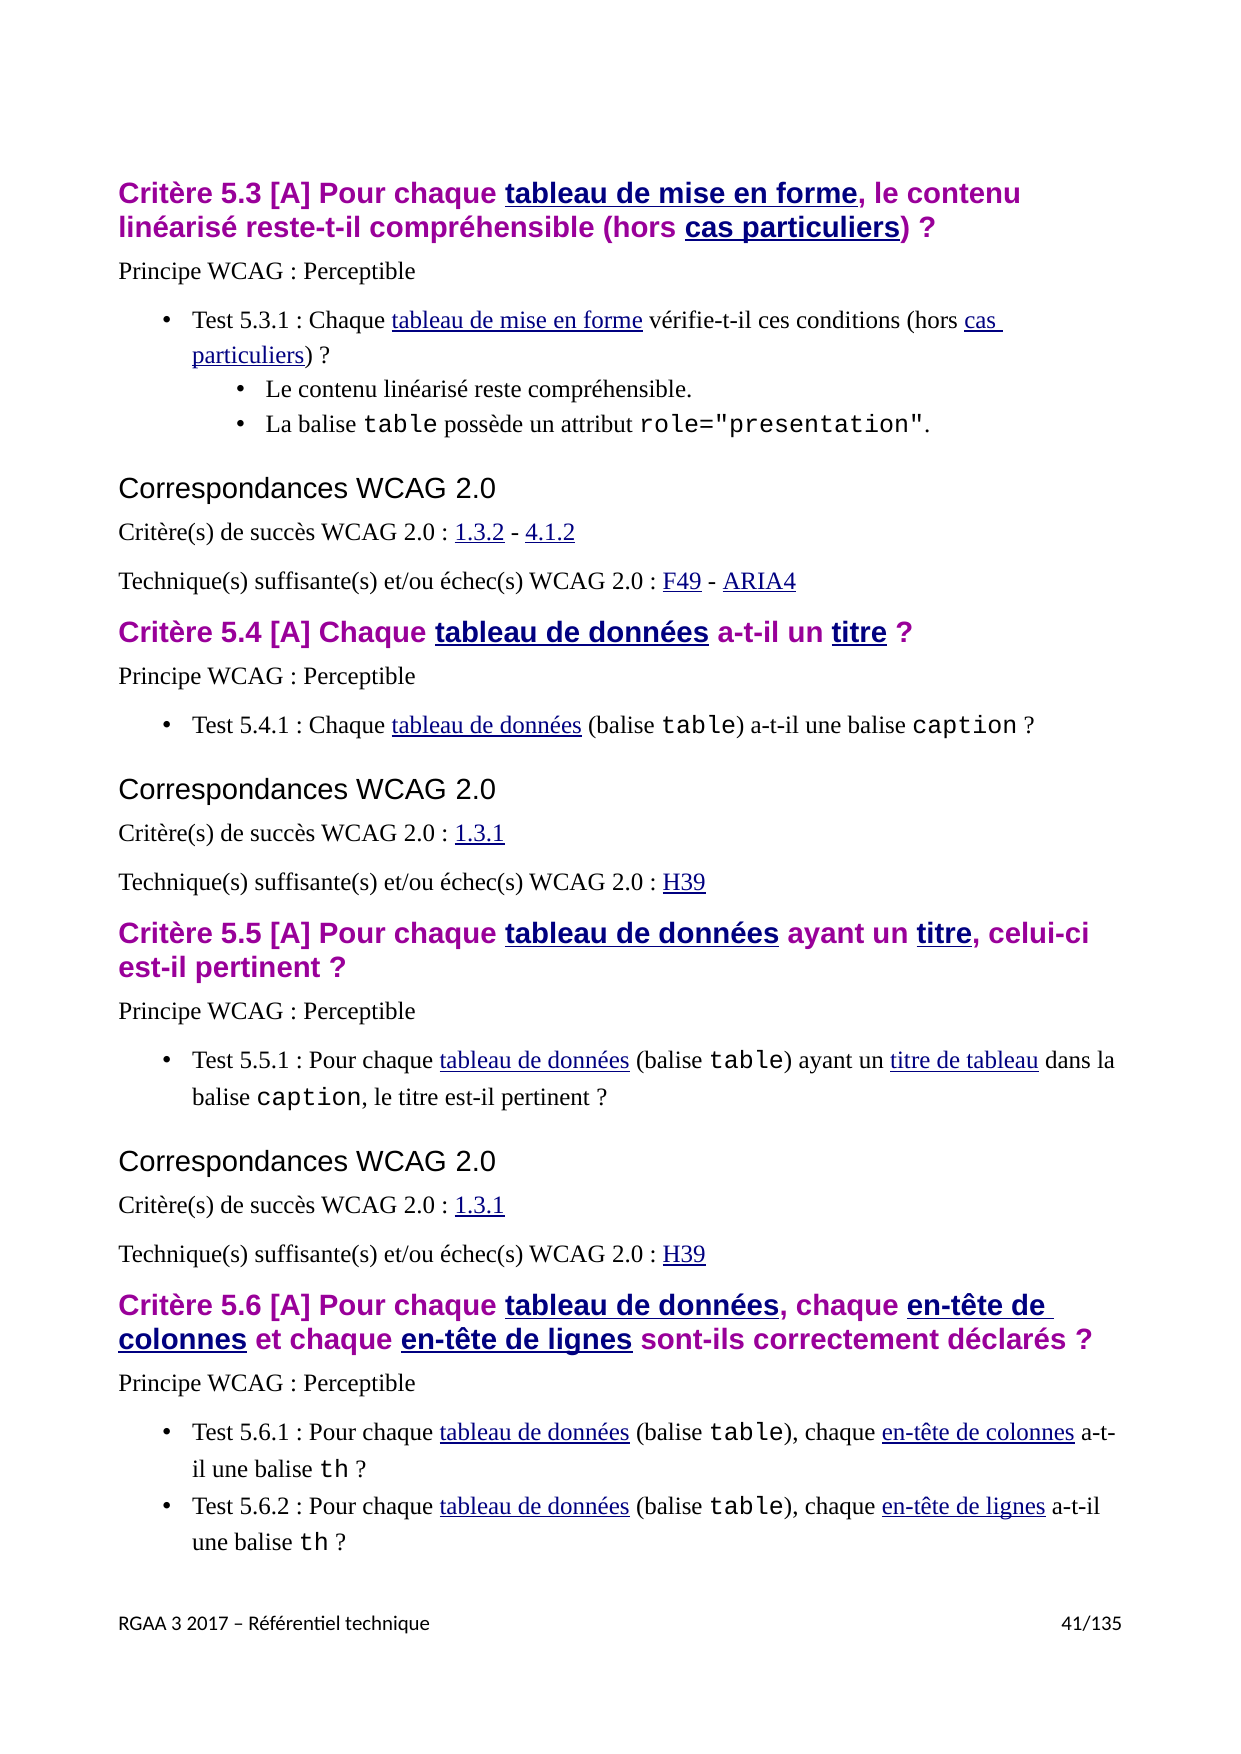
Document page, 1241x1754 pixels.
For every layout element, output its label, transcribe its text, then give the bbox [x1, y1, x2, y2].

subtitle Correspondances WCAG 2.0 [118, 1144, 1122, 1178]
list Le contenu linéarisé reste compréhensible. [236, 374, 1122, 403]
text Principe WCAG : Perceptible [118, 661, 1122, 690]
text Technique(s) suffisante(s) et/ou échec(s) WCAG 2.0 : F49 - ARIA4 [118, 566, 1122, 595]
text Critère(s) de succès WCAG 2.0 : 1.3.2 - 4.1.2 [118, 517, 1122, 546]
text Critère(s) de succès WCAG 2.0 : 1.3.1 [118, 818, 1122, 847]
subtitle Correspondances WCAG 2.0 [118, 772, 1122, 806]
text Technique(s) suffisante(s) et/ou échec(s) WCAG 2.0 : H39 [118, 867, 1122, 896]
subtitle Critère 5.5 [A] Pour chaque tableau de données ayant un titre, celui-ci est-il pertinent ? [118, 916, 1122, 984]
subtitle Correspondances WCAG 2.0 [118, 471, 1122, 504]
subtitle Critère 5.6 [A] Pour chaque tableau de données, chaque en-tête de colonnes et chaque en-tête de lignes sont-ils correctement déclarés ? [118, 1288, 1122, 1356]
subtitle Critère 5.3 [A] Pour chaque tableau de mise en forme, le contenu linéarisé reste-t-il compréhensible (hors cas particuliers) ? [118, 176, 1122, 244]
text Principe WCAG : Perceptible [118, 256, 1122, 285]
text Principe WCAG : Perceptible [118, 1368, 1122, 1397]
text Technique(s) suffisante(s) et/ou échec(s) WCAG 2.0 : H39 [118, 1239, 1122, 1268]
text Principe WCAG : Perceptible [118, 996, 1122, 1025]
list Test 5.5.1 : Pour chaque tableau de données (balise table) ayant un titre de tableau dans la balise caption, le titre est-il pertinent ? [162, 1046, 1122, 1113]
subtitle Critère 5.4 [A] Chaque tableau de données a-t-il un titre ? [118, 615, 1122, 649]
list Test 5.4.1 : Chaque tableau de données (balise table) a-t-il une balise caption ? [162, 710, 1122, 741]
list Test 5.6.2 : Pour chaque tableau de données (balise table), chaque en-tête de lignes a-t-il une balise th ? [162, 1491, 1122, 1558]
list Test 5.6.1 : Pour chaque tableau de données (balise table), chaque en-tête de colonnes a-t-il une balise th ? [162, 1417, 1122, 1485]
list La balise table possède un attribut role="presentation". [236, 409, 1122, 440]
list Test 5.3.1 : Chaque tableau de mise en forme vérifie-t-il ces conditions (hors cas particuliers) ? [162, 305, 1122, 369]
text Critère(s) de succès WCAG 2.0 : 1.3.1 [118, 1190, 1122, 1219]
